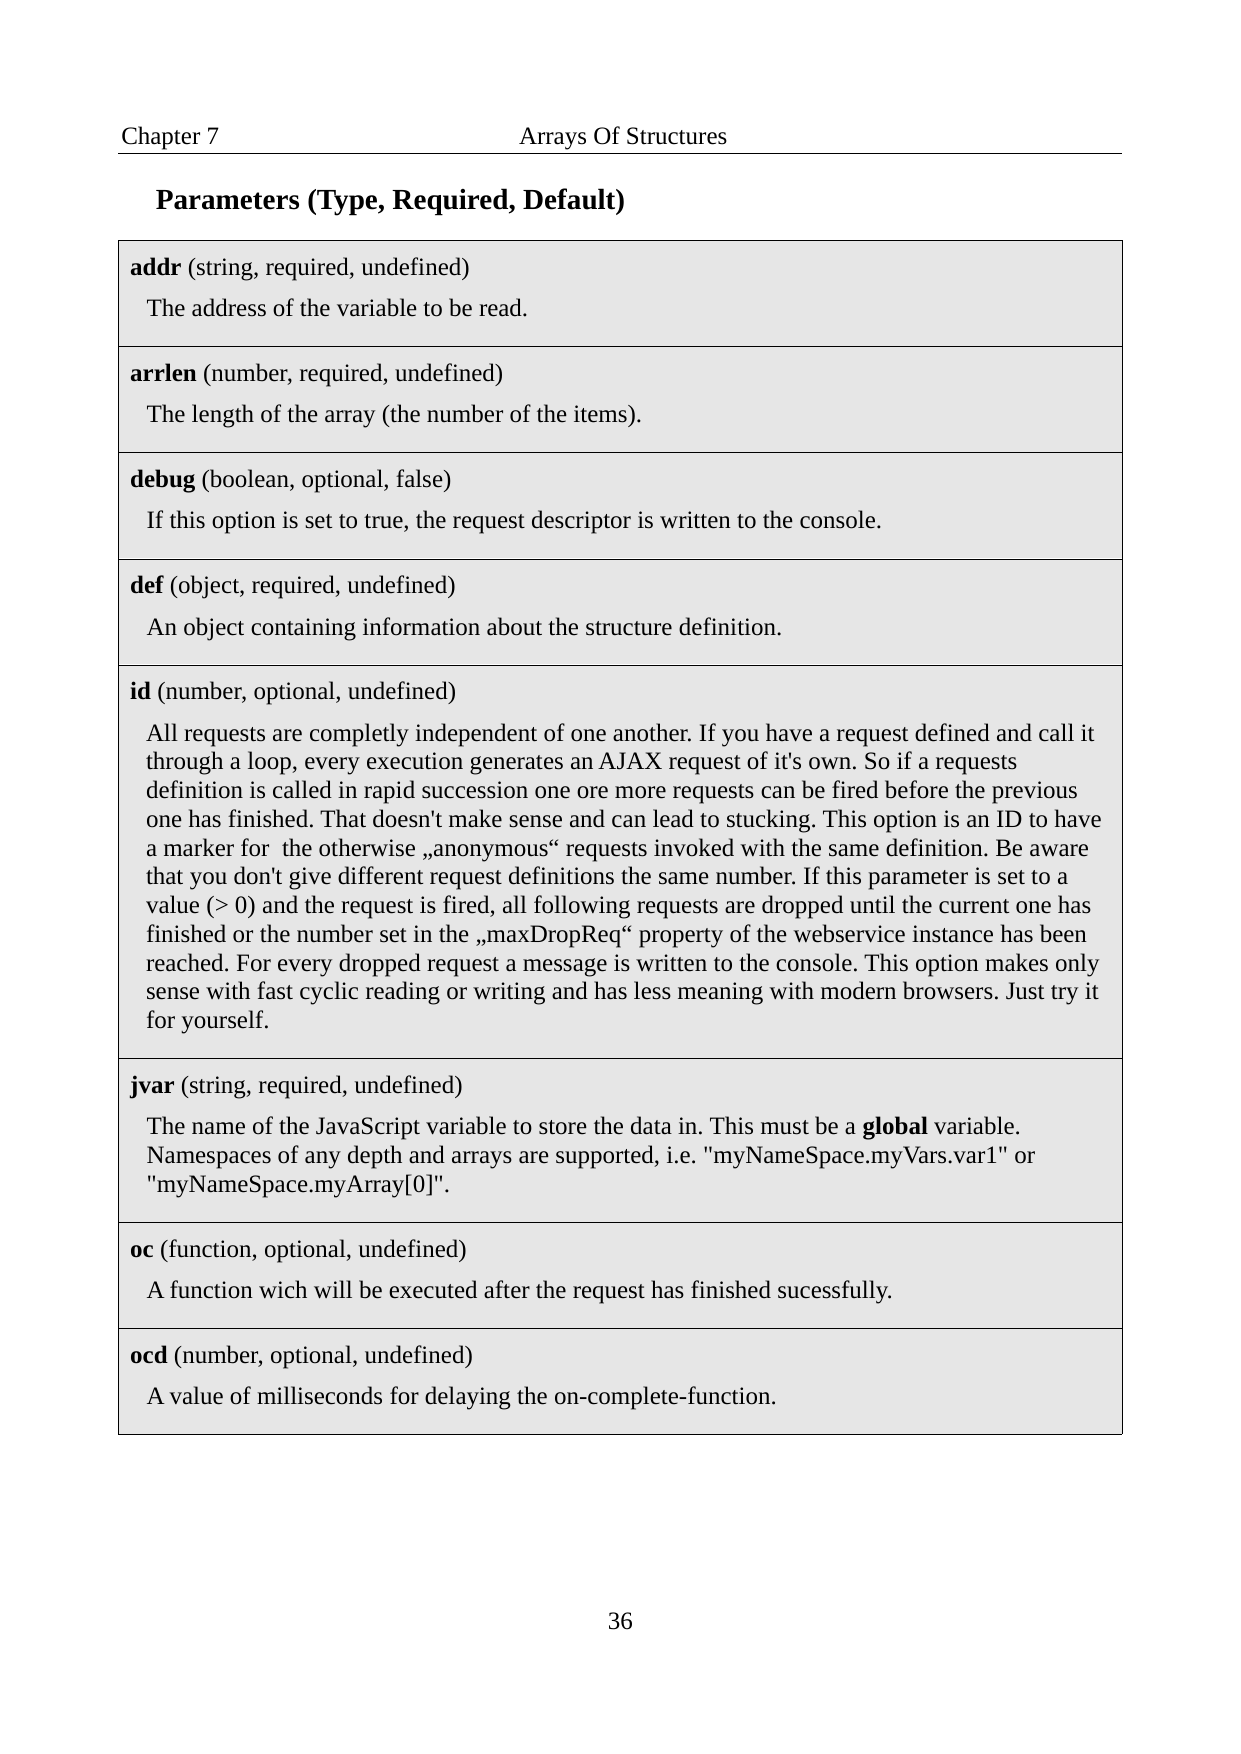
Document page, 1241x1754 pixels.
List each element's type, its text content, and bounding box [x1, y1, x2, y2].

table_cell debug (boolean, optional, false) If this option is set to true, the request descriptor is written to the console. [119, 453, 1122, 558]
table_cell id (number, optional, undefined) All requests are completly independent of one another. If you have a request defined and call it through a loop, every execution generates an AJAX request of it's own. So if a requests definition is called in rapid succession one ore more requests can be fired before the previous one has finished. That doesn't make sense and can lead to stucking. This option is an ID to have a marker for the otherwise „anonymous“ requests invoked with the same definition. Be aware that you don't give different request definitions the same number. If this parameter is set to a value (> 0) and the request is fired, all following requests are dropped until the current one has finished or the number set in the „maxDropReq“ property of the webservice instance has been reached. For every dropped request a message is written to the console. This option makes only sense with fast cyclic reading or writing and has less meaning with modern browsers. Just try it for yourself. [119, 666, 1122, 1058]
table_cell arrlen (number, required, undefined) The length of the array (the number of the items). [119, 347, 1122, 452]
subtitle Parameters (Type, Required, Default) [156, 182, 1122, 216]
table_cell ocd (number, optional, undefined) A value of milliseconds for delaying the on-complete-function. [119, 1329, 1122, 1434]
table_cell def (object, required, undefined) An object containing information about the structure definition. [119, 560, 1122, 664]
table_cell jvar (string, required, undefined) The name of the JavaScript variable to store the data in. This must be a global variable. Namespaces of any depth and arrays are supported, i.e. "myNameSpace.myVars.var1" or "myNameSpace.myArray[0]". [119, 1059, 1122, 1222]
table_header addr (string, required, undefined) The address of the variable to be read. [119, 241, 1122, 346]
table_cell oc (function, optional, undefined) A function wich will be executed after the request has finished sucessfully. [119, 1223, 1122, 1328]
